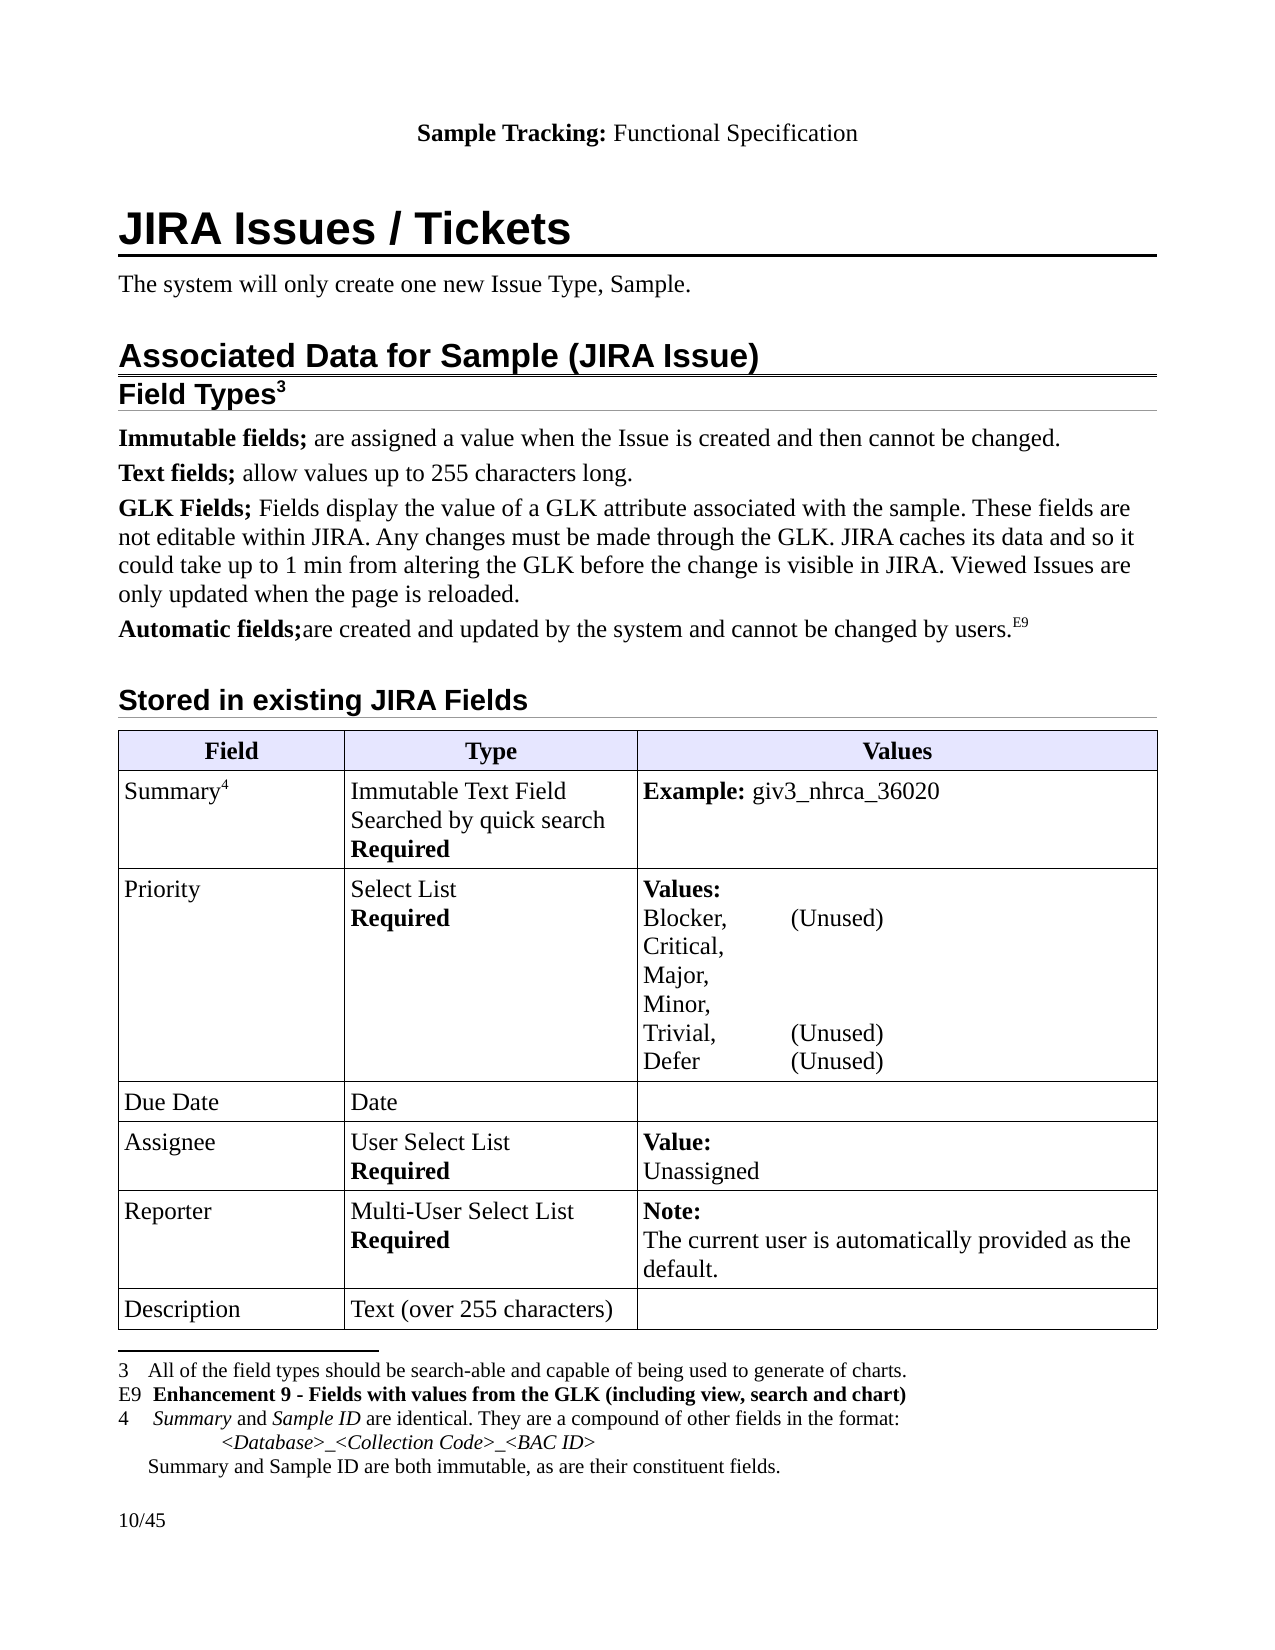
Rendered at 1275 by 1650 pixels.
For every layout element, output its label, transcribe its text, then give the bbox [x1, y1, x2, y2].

table_cell Reporter [119, 1191, 344, 1288]
text The system will only create one new Issue Type, Sample. [118, 269, 1157, 298]
table_cell Assignee [119, 1122, 344, 1190]
table_cell [638, 1289, 1157, 1328]
table_cell Priority [119, 869, 344, 1081]
subtitle Stored in existing JIRA Fields [118, 683, 1157, 717]
text Immutable fields; are assigned a value when the Issue is created and then cannot be changed. [118, 423, 1157, 452]
subtitle JIRA Issues / Tickets [118, 202, 1157, 254]
table_cell User Select List Required [345, 1122, 637, 1190]
table_header Type [345, 731, 637, 770]
table_header Field [119, 731, 344, 770]
table_cell Description [119, 1289, 344, 1328]
table_header Values [638, 731, 1157, 770]
table_cell Value: Unassigned [638, 1122, 1157, 1190]
text GLK Fields; Fields display the value of a GLK attribute associated with the sample. These fields are not editable within JIRA. Any changes must be made through the GLK. JIRA caches its data and so it could take up to 1 min from altering the GLK before the change is visible in JIRA. Viewed Issues are only updated when the page is reloaded. [118, 493, 1157, 608]
table_cell Text (over 255 characters) [345, 1289, 637, 1328]
table_cell Multi-User Select List Required [345, 1191, 637, 1288]
table_cell Due Date [119, 1082, 344, 1121]
table_cell Immutable Text Field Searched by quick search Required [345, 771, 637, 868]
table_cell Note: The current user is automatically provided as the default. [638, 1191, 1157, 1288]
text Enhancement 9 - Fields with values from the GLK (including view, search and chart) [118, 1382, 1157, 1406]
text All of the field types should be search-able and capable of being used to generate of charts. [118, 1357, 1157, 1382]
table_cell Date [345, 1082, 637, 1121]
table_cell Values: Blocker, (Unused) Critical, Major, Minor, Trivial, (Unused) Defer (Unused) [638, 869, 1157, 1081]
subtitle Field Types [118, 377, 1157, 410]
text Text fields; allow values up to 255 characters long. [118, 458, 1157, 487]
text Automatic fields;are created and updated by the system and cannot be changed by users. [118, 614, 1157, 643]
table_cell Summary [119, 771, 344, 868]
table_cell Example: giv3_nhrca_36020 [638, 771, 1157, 868]
subtitle Associated Data for Sample (JIRA Issue) [118, 336, 1157, 374]
table_cell [638, 1082, 1157, 1121]
table_cell Select List Required [345, 869, 637, 1081]
